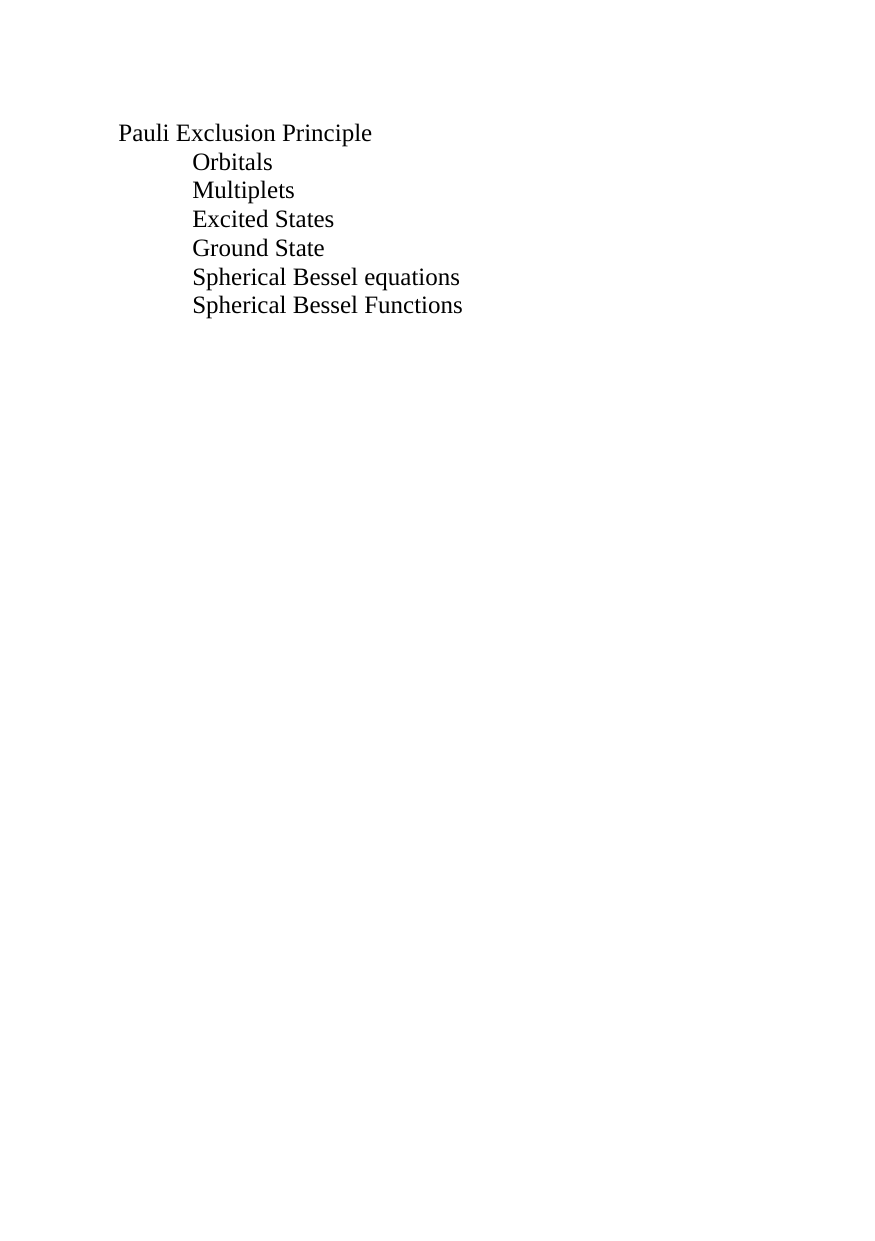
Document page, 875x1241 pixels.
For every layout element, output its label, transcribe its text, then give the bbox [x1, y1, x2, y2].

text Spherical Bessel equations [118, 262, 756, 291]
text Spherical Bessel Functions [118, 291, 756, 319]
text Excited States [118, 204, 756, 233]
text Ground State [118, 233, 756, 262]
text Orbitals [118, 147, 756, 176]
text Pauli Exclusion Principle [118, 118, 756, 147]
text Multiplets [118, 176, 756, 204]
